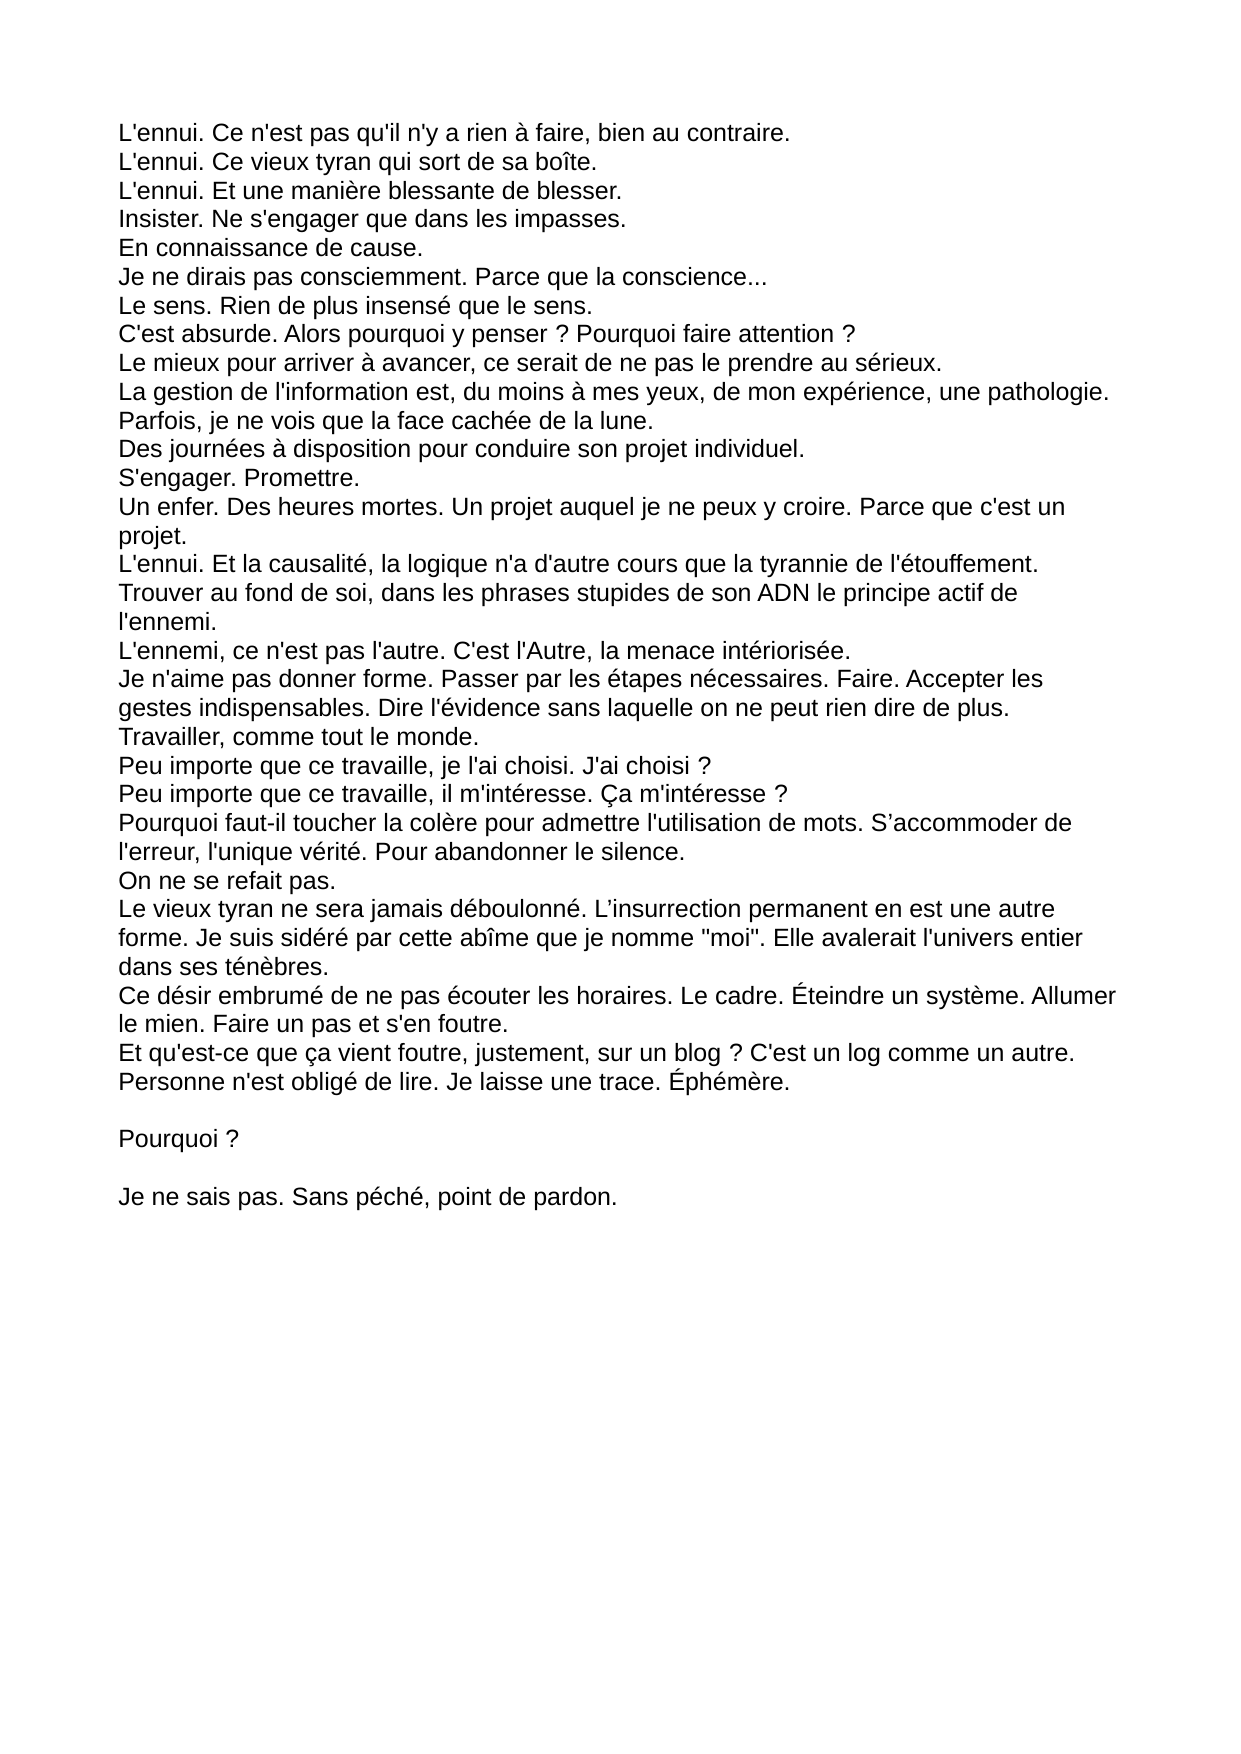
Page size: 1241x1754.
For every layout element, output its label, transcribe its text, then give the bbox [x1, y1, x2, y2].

text L'ennui. Ce n'est pas qu'il n'y a rien à faire, bien au contraire. L'ennui. Ce vieux tyran qui sort de sa boîte. L'ennui. Et une manière blessante de blesser. Insister. Ne s'engager que dans les impasses. En connaissance de cause. Je ne dirais pas consciemment. Parce que la conscience... Le sens. Rien de plus insensé que le sens. C'est absurde. Alors pourquoi y penser ? Pourquoi faire attention ? Le mieux pour arriver à avancer, ce serait de ne pas le prendre au sérieux. La gestion de l'information est, du moins à mes yeux, de mon expérience, une pathologie. Parfois, je ne vois que la face cachée de la lune. Des journées à disposition pour conduire son projet individuel. S'engager. Promettre. Un enfer. Des heures mortes. Un projet auquel je ne peux y croire. Parce que c'est un projet. L'ennui. Et la causalité, la logique n'a d'autre cours que la tyrannie de l'étouffement. Trouver au fond de soi, dans les phrases stupides de son ADN le principe actif de l'ennemi. L'ennemi, ce n'est pas l'autre. C'est l'Autre, la menace intériorisée. Je n'aime pas donner forme. Passer par les étapes nécessaires. Faire. Accepter les gestes indispensables. Dire l'évidence sans laquelle on ne peut rien dire de plus. Travailler, comme tout le monde. Peu importe que ce travaille, je l'ai choisi. J'ai choisi ? Peu importe que ce travaille, il m'intéresse. Ça m'intéresse ? Pourquoi faut-il toucher la colère pour admettre l'utilisation de mots. S’accommoder de l'erreur, l'unique vérité. Pour abandonner le silence. On ne se refait pas. Le vieux tyran ne sera jamais déboulonné. L’insurrection permanent en est une autre forme. Je suis sidéré par cette abîme que je nomme "moi". Elle avalerait l'univers entier dans ses ténèbres. Ce désir embrumé de ne pas écouter les horaires. Le cadre. Éteindre un système. Allumer le mien. Faire un pas et s'en foutre. Et qu'est-ce que ça vient foutre, justement, sur un blog ? C'est un log comme un autre. Personne n'est obligé de lire. Je laisse une trace. Éphémère. [118, 118, 1122, 1124]
text Je ne sais pas. Sans péché, point de pardon. [118, 1182, 1122, 1211]
text Pourquoi ? [118, 1124, 1122, 1153]
